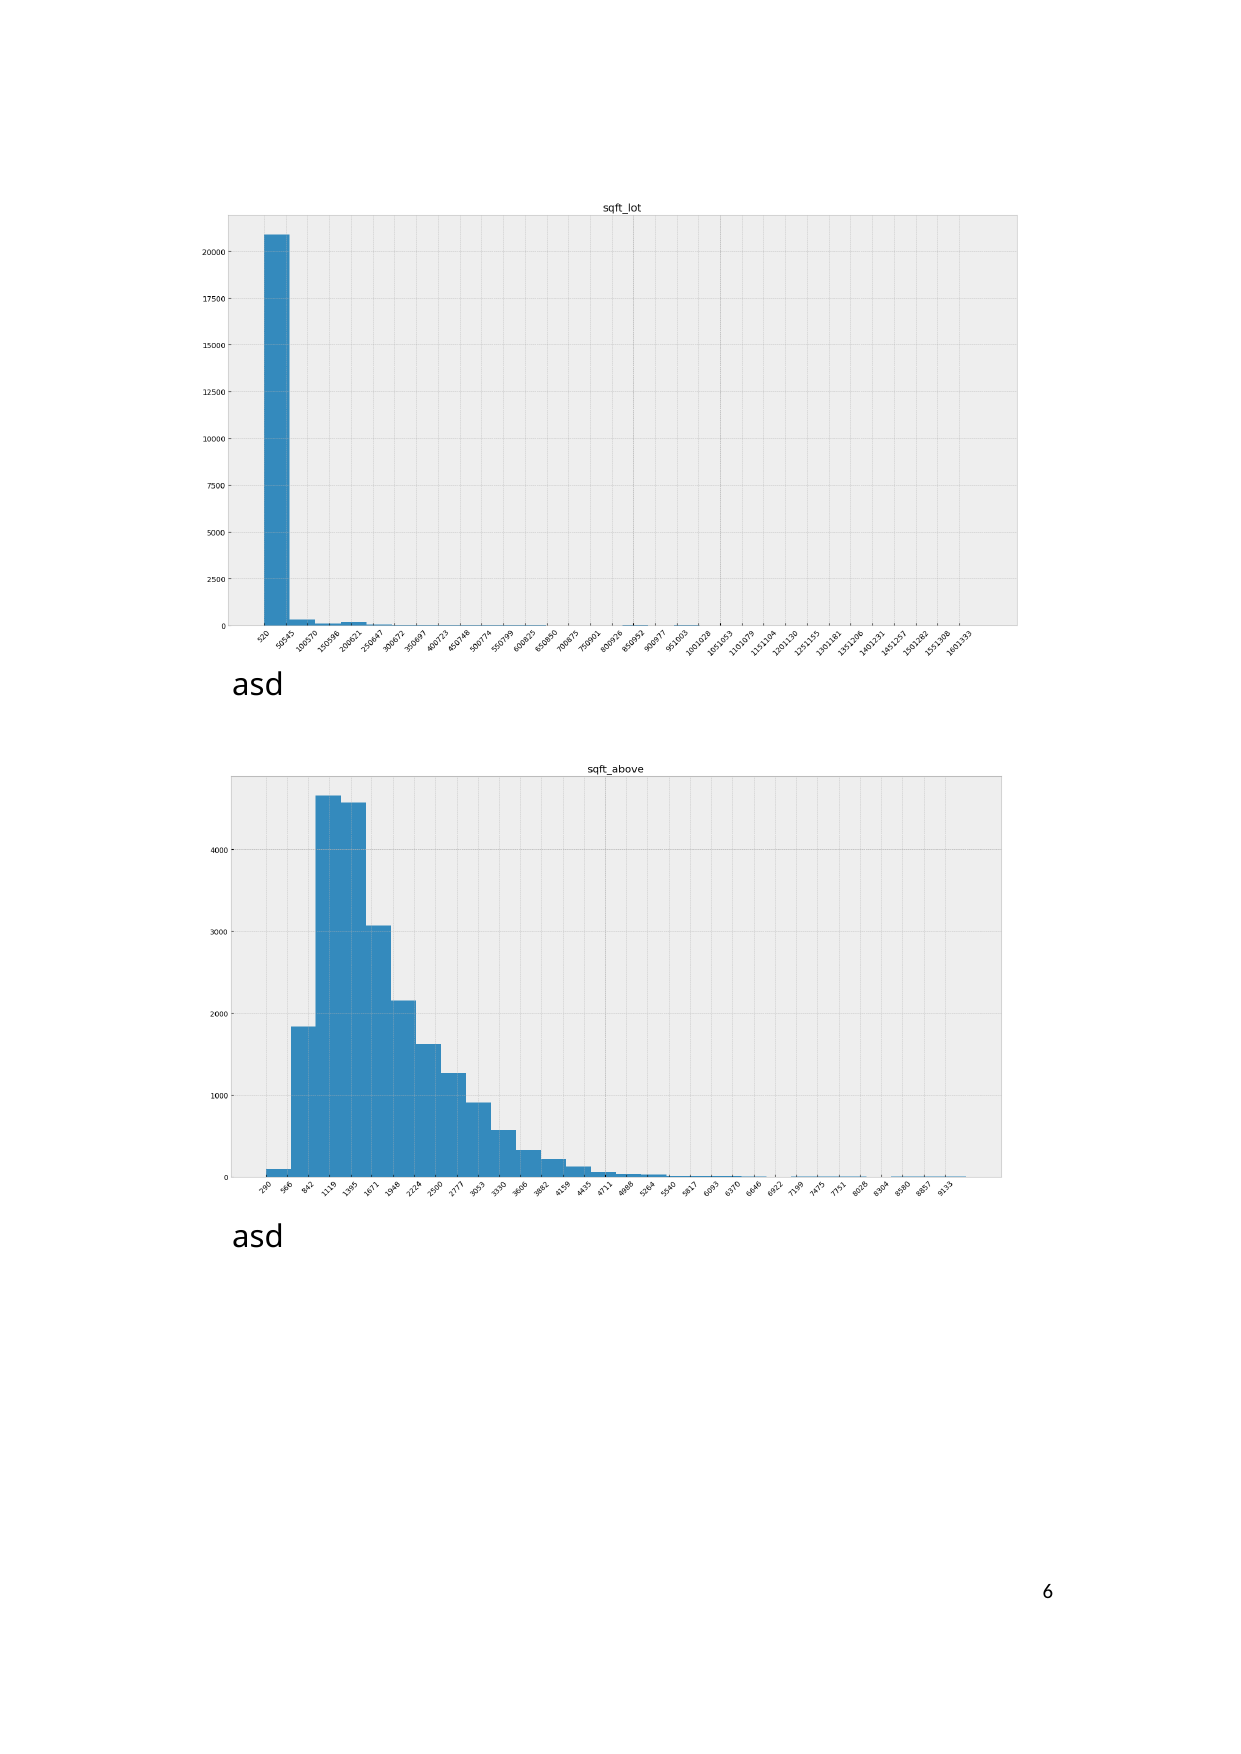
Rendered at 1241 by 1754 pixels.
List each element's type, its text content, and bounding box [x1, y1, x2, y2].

text asd [187, 662, 1053, 704]
picture [187, 747, 1053, 1214]
text asd [187, 1214, 1053, 1256]
picture [187, 192, 1053, 662]
